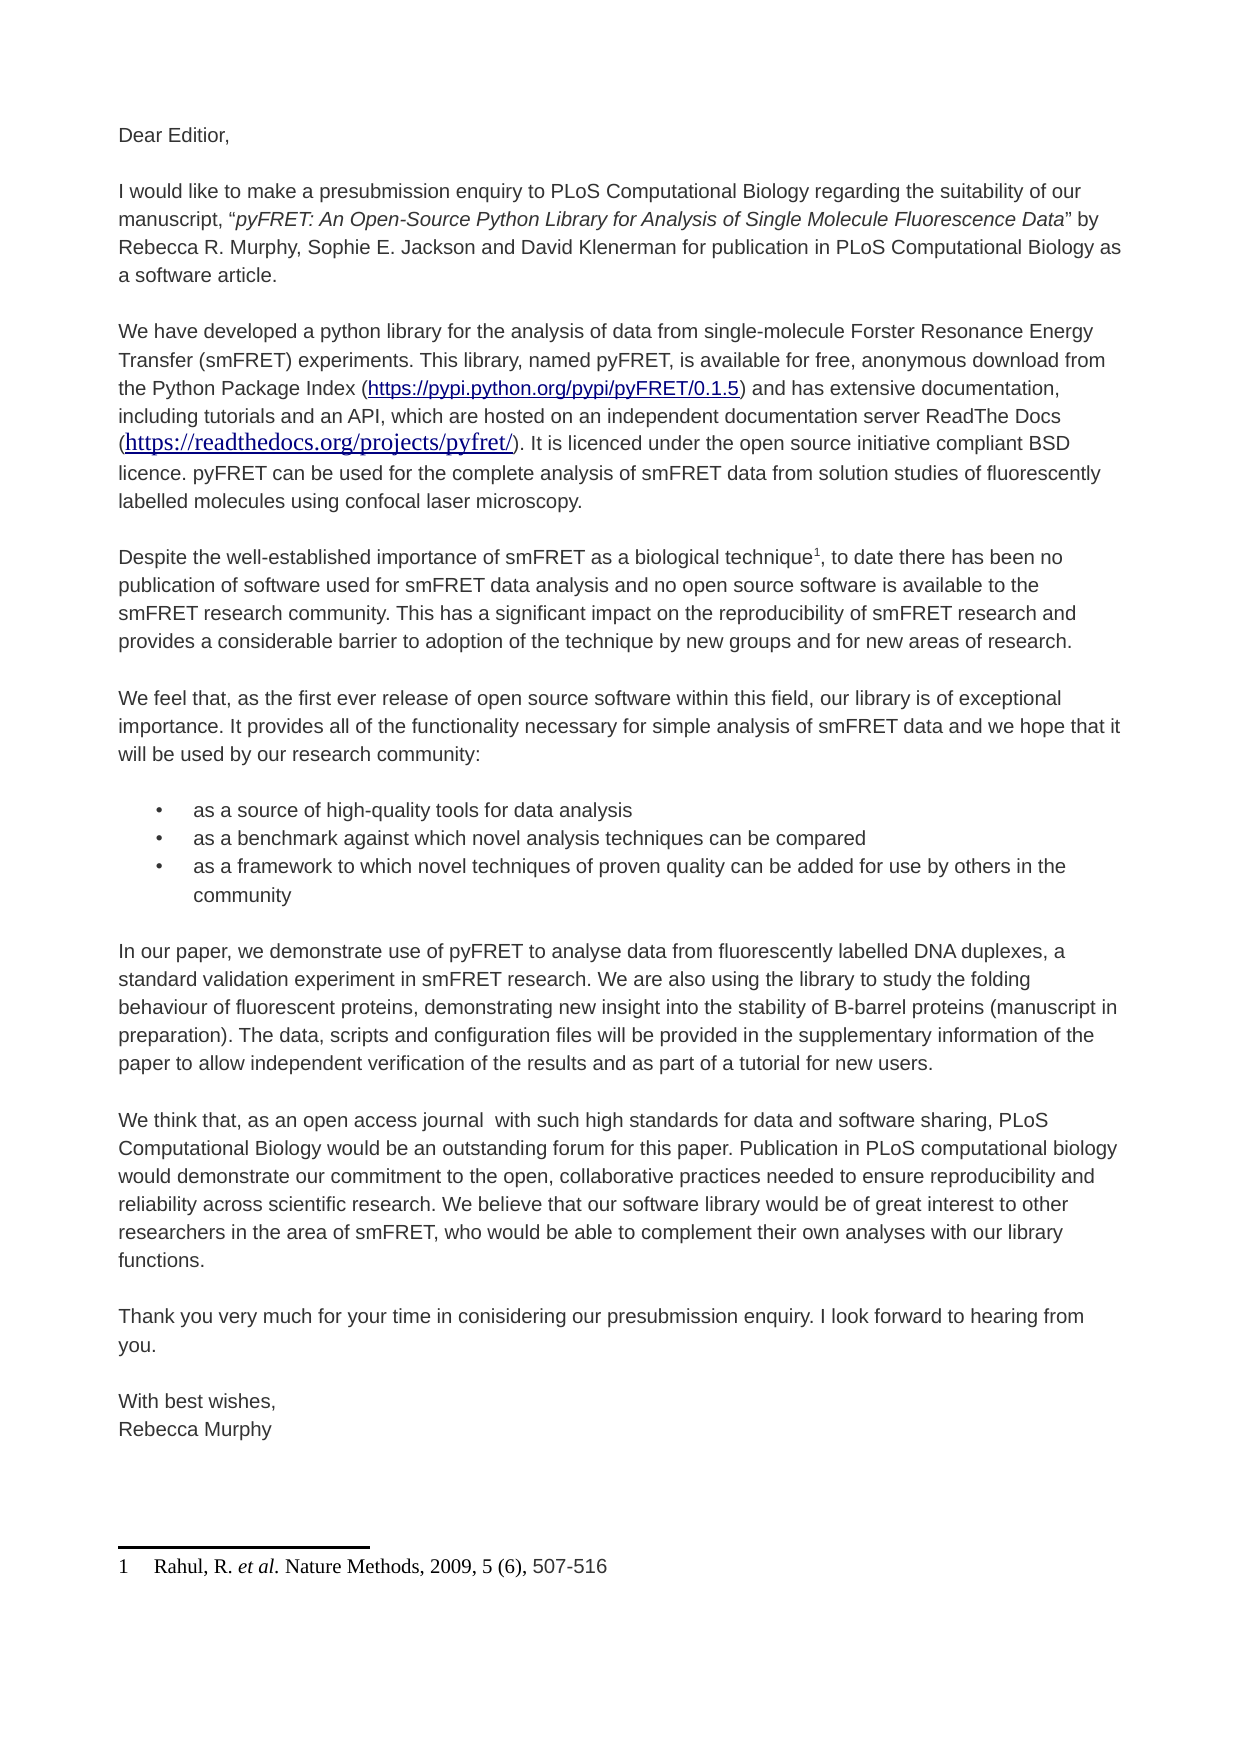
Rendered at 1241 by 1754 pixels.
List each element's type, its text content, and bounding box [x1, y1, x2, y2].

text We think that, as an open access journal with such high standards for data and software sharing, PLoS Computational Biology would be an outstanding forum for this paper. Publication in PLoS computational biology would demonstrate our commitment to the open, collaborative practices needed to ensure reproducibility and reliability across scientific research. We believe that our software library would be of great interest to other researchers in the area of smFRET, who would be able to complement their own analyses with our library functions. [118, 1103, 1122, 1272]
list as a framework to which novel techniques of proven quality can be added for use by others in the community [156, 850, 1122, 906]
text We feel that, as the first ever release of open source software within this field, our library is of exceptional importance. It provides all of the functionality necessary for simple analysis of smFRET data and we hope that it will be used by our research community: [118, 681, 1122, 766]
text Rahul, R. et al. Nature Methods, 2009, 5 (6), 507-516 [118, 1553, 1122, 1578]
text Dear Editior, [118, 118, 1122, 146]
text Thank you very much for your time in conisidering our presubmission enquiry. I look forward to hearing from you. [118, 1300, 1122, 1356]
list as a benchmark against which novel analysis techniques can be compared [156, 822, 1122, 850]
text With best wishes, [118, 1384, 1122, 1412]
text Despite the well-established importance of smFRET as a biological technique, to date there has been no publication of software used for smFRET data analysis and no open source software is available to the smFRET research community. This has a significant impact on the reproducibility of smFRET research and provides a considerable barrier to adoption of the technique by new groups and for new areas of research. [118, 541, 1122, 653]
text Rebecca Murphy [118, 1412, 1122, 1441]
list In our paper, we demonstrate use of pyFRET to analyse data from fluorescently labelled DNA duplexes, a standard validation experiment in smFRET research. We are also using the library to study the folding behaviour of fluorescent proteins, demonstrating new insight into the stability of B-barrel proteins (manuscript in preparation). The data, scripts and configuration files will be provided in the supplementary information of the paper to allow independent verification of the results and as part of a tutorial for new users. [118, 934, 1122, 1075]
list as a source of high-quality tools for data analysis [156, 794, 1122, 822]
text We have developed a python library for the analysis of data from single-molecule Forster Resonance Energy Transfer (smFRET) experiments. This library, named pyFRET, is available for free, anonymous download from the Python Package Index (https://pypi.python.org/pypi/pyFRET/0.1.5) and has extensive documentation, including tutorials and an API, which are hosted on an independent documentation server ReadThe Docs (https://readthedocs.org/projects/pyfret/). It is licenced under the open source initiative compliant BSD licence. pyFRET can be used for the complete analysis of smFRET data from solution studies of fluorescently labelled molecules using confocal laser microscopy. [118, 315, 1122, 512]
text I would like to make a presubmission enquiry to PLoS Computational Biology regarding the suitability of our manuscript, “pyFRET: An Open-Source Python Library for Analysis of Single Molecule Fluorescence Data” by Rebecca R. Murphy, Sophie E. Jackson and David Klenerman for publication in PLoS Computational Biology as a software article. [118, 174, 1122, 287]
